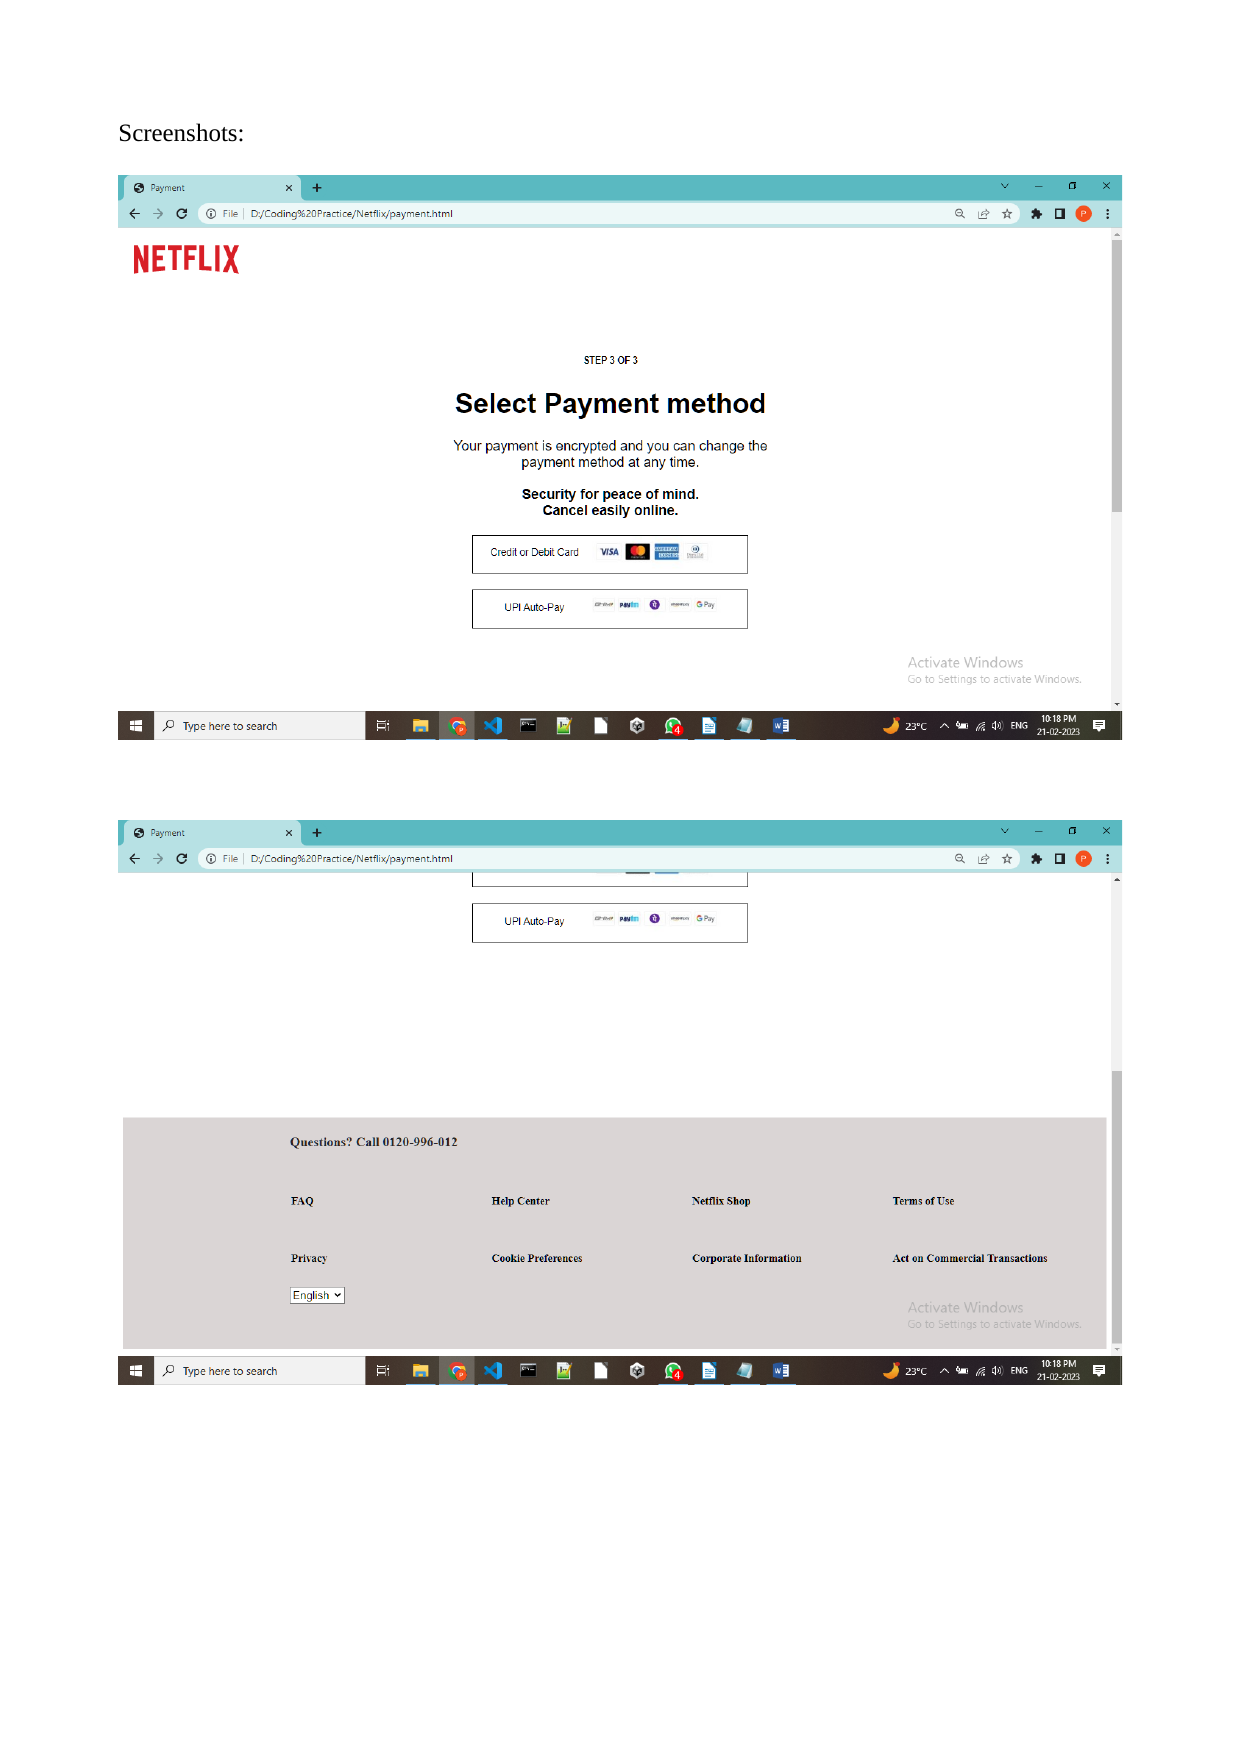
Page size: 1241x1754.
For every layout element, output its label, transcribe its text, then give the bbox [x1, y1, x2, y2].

picture [118, 175, 1123, 740]
picture [118, 820, 1123, 1385]
text Screenshots: [118, 118, 1122, 147]
